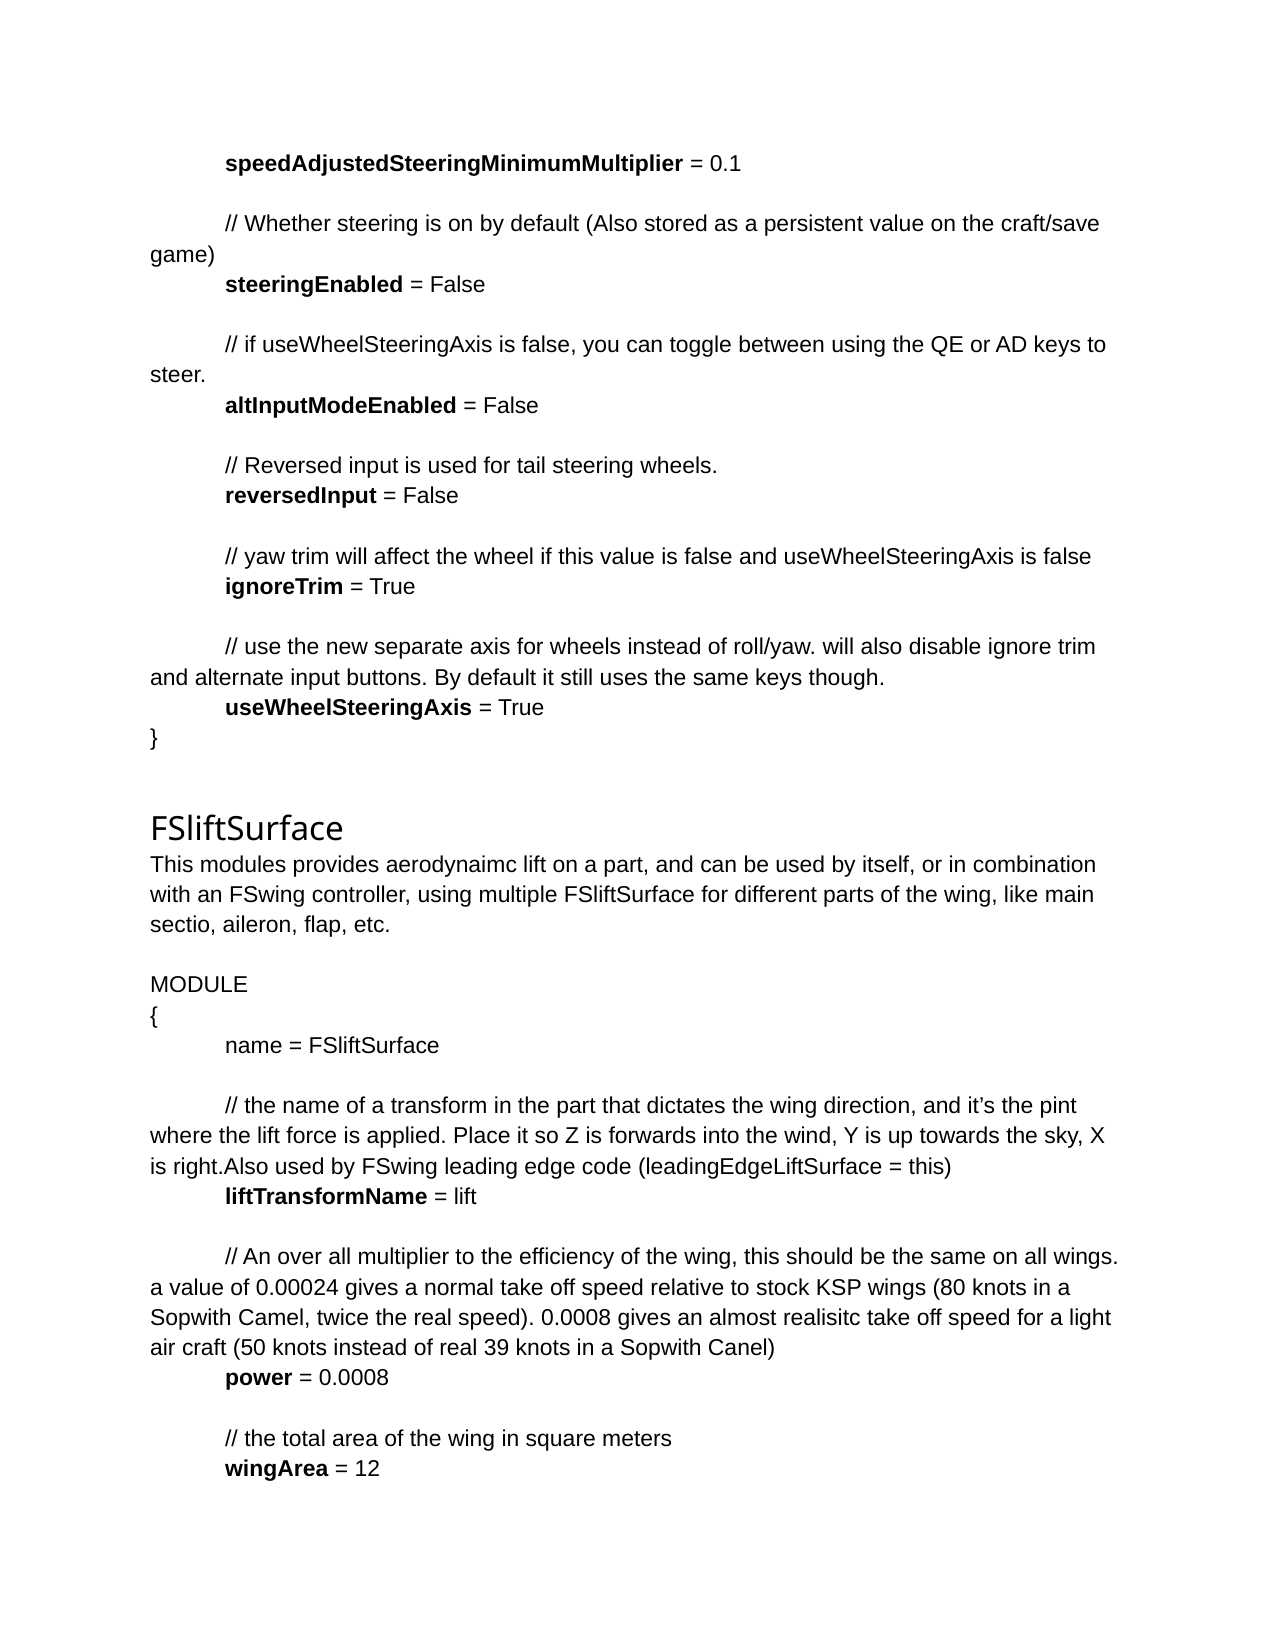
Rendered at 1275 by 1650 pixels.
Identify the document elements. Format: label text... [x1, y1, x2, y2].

text } [150, 724, 1125, 750]
text This modules provides aerodynaimc lift on a part, and can be used by itself, or in combination with an FSwing controller, using multiple FSliftSurface for different parts of the wing, like main sectio, aileron, flap, etc. [150, 851, 1125, 937]
text ignoreTrim = True [150, 573, 1125, 599]
text reversedInput = False [150, 482, 1125, 509]
text speedAdjustedSteeringMinimumMultiplier = 0.1 [150, 150, 1125, 176]
subtitle FSliftSurface [150, 805, 1125, 851]
text // the name of a transform in the part that dictates the wing direction, and it’s the pint where the lift force is applied. Place it so Z is forwards into the wind, Y is up towards the sky, X is right.Also used by FSwing leading edge code (leadingEdgeLiftSurface = this) [150, 1092, 1125, 1179]
text useWheelSteeringAxis = True [150, 694, 1125, 720]
text wingArea = 12 [150, 1455, 1125, 1481]
text // use the new separate axis for wheels instead of roll/yaw. will also disable ignore trim and alternate input buttons. By default it still uses the same keys though. [150, 633, 1125, 690]
text // the total area of the wing in square meters [150, 1424, 1125, 1451]
text // yaw trim will affect the wheel if this value is false and useWheelSteeringAxis is false [150, 543, 1125, 569]
text { [150, 1002, 1125, 1028]
text // An over all multiplier to the efficiency of the wing, this should be the same on all wings. a value of 0.00024 gives a normal take off speed relative to stock KSP wings (80 knots in a Sopwith Camel, twice the real speed). 0.0008 gives an almost realisitc take off speed for a light air craft (50 knots instead of real 39 knots in a Sopwith Canel) [150, 1243, 1125, 1360]
text // Whether steering is on by default (Also stored as a persistent value on the craft/save game) [150, 210, 1125, 267]
text MODULE [150, 971, 1125, 998]
text // Reversed input is used for tail steering wheels. [150, 452, 1125, 478]
text liftTransformName = lift [150, 1183, 1125, 1209]
text altInputModeEnabled = False [150, 392, 1125, 418]
text // if useWheelSteeringAxis is false, you can toggle between using the QE or AD keys to steer. [150, 331, 1125, 388]
text power = 0.0008 [150, 1364, 1125, 1391]
text name = FSliftSurface [150, 1032, 1125, 1058]
text steeringEnabled = False [150, 271, 1125, 297]
